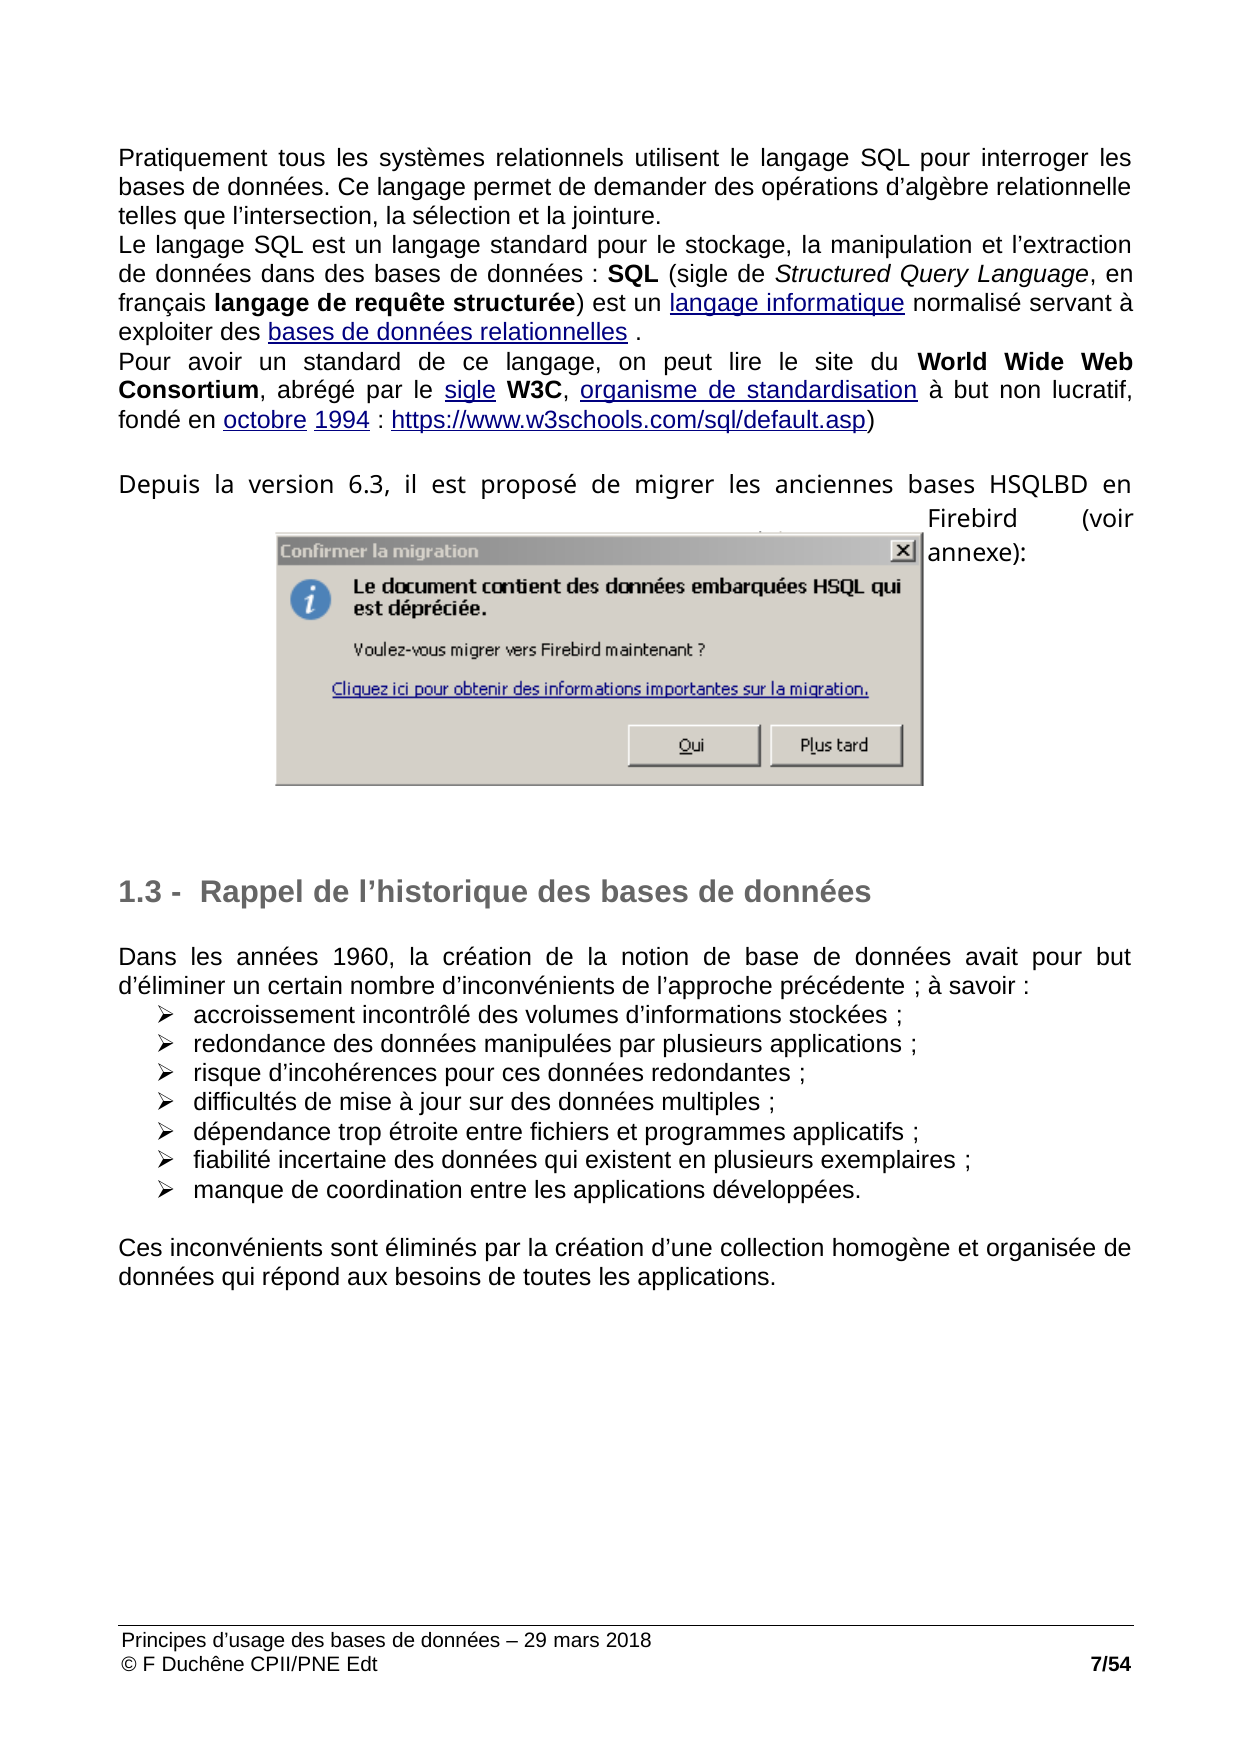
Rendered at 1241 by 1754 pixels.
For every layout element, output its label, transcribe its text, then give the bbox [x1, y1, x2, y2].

list fiabilité incertaine des données qui existent en plusieurs exemplaires ; [156, 1145, 1134, 1174]
text Ces inconvénients sont éliminés par la création d’une collection homogène et organisée de données qui répond aux besoins de toutes les applications. [118, 1233, 1134, 1291]
text Le langage SQL est un langage standard pour le stockage, la manipulation et l’extraction de données dans des bases de données : SQL (sigle de Structured Query Language, en français langage de requête structurée) est un langage informatique normalisé servant à exploiter des bases de données relationnelles . [118, 230, 1134, 346]
text Dans les années 1960, la création de la notion de base de données avait pour but d’éliminer un certain nombre d’inconvénients de l’approche précédente ; à savoir : [118, 942, 1134, 1000]
list risque d’incohérences pour ces données redondantes ; [156, 1058, 1134, 1087]
list manque de coordination entre les applications développées. [156, 1174, 1134, 1203]
list accroissement incontrôlé des volumes d’informations stockées ; [156, 1000, 1134, 1029]
list redondance des données manipulées par plusieurs applications ; [156, 1029, 1134, 1058]
list dépendance trop étroite entre fichiers et programmes applicatifs ; [156, 1116, 1134, 1145]
subtitle Rappel de l’historique des bases de données [118, 873, 1134, 909]
text Depuis la version 6.3, il est proposé de migrer les anciennes bases HSQLBD en Firebird (voir annexe): [118, 467, 1134, 569]
picture [275, 531, 927, 786]
list difficultés de mise à jour sur des données multiples ; [156, 1087, 1134, 1116]
text Pratiquement tous les systèmes relationnels utilisent le langage SQL pour interroger les bases de données. Ce langage permet de demander des opérations d’algèbre relationnelle telles que l’intersection, la sélection et la jointure. [118, 143, 1134, 230]
text Pour avoir un standard de ce langage, on peut lire le site du World Wide Web Consortium, abrégé par le sigle W3C, organisme de standardisation à but non lucratif, fondé en octobre 1994 : https://www.w3schools.com/sql/default.asp) [118, 346, 1134, 433]
